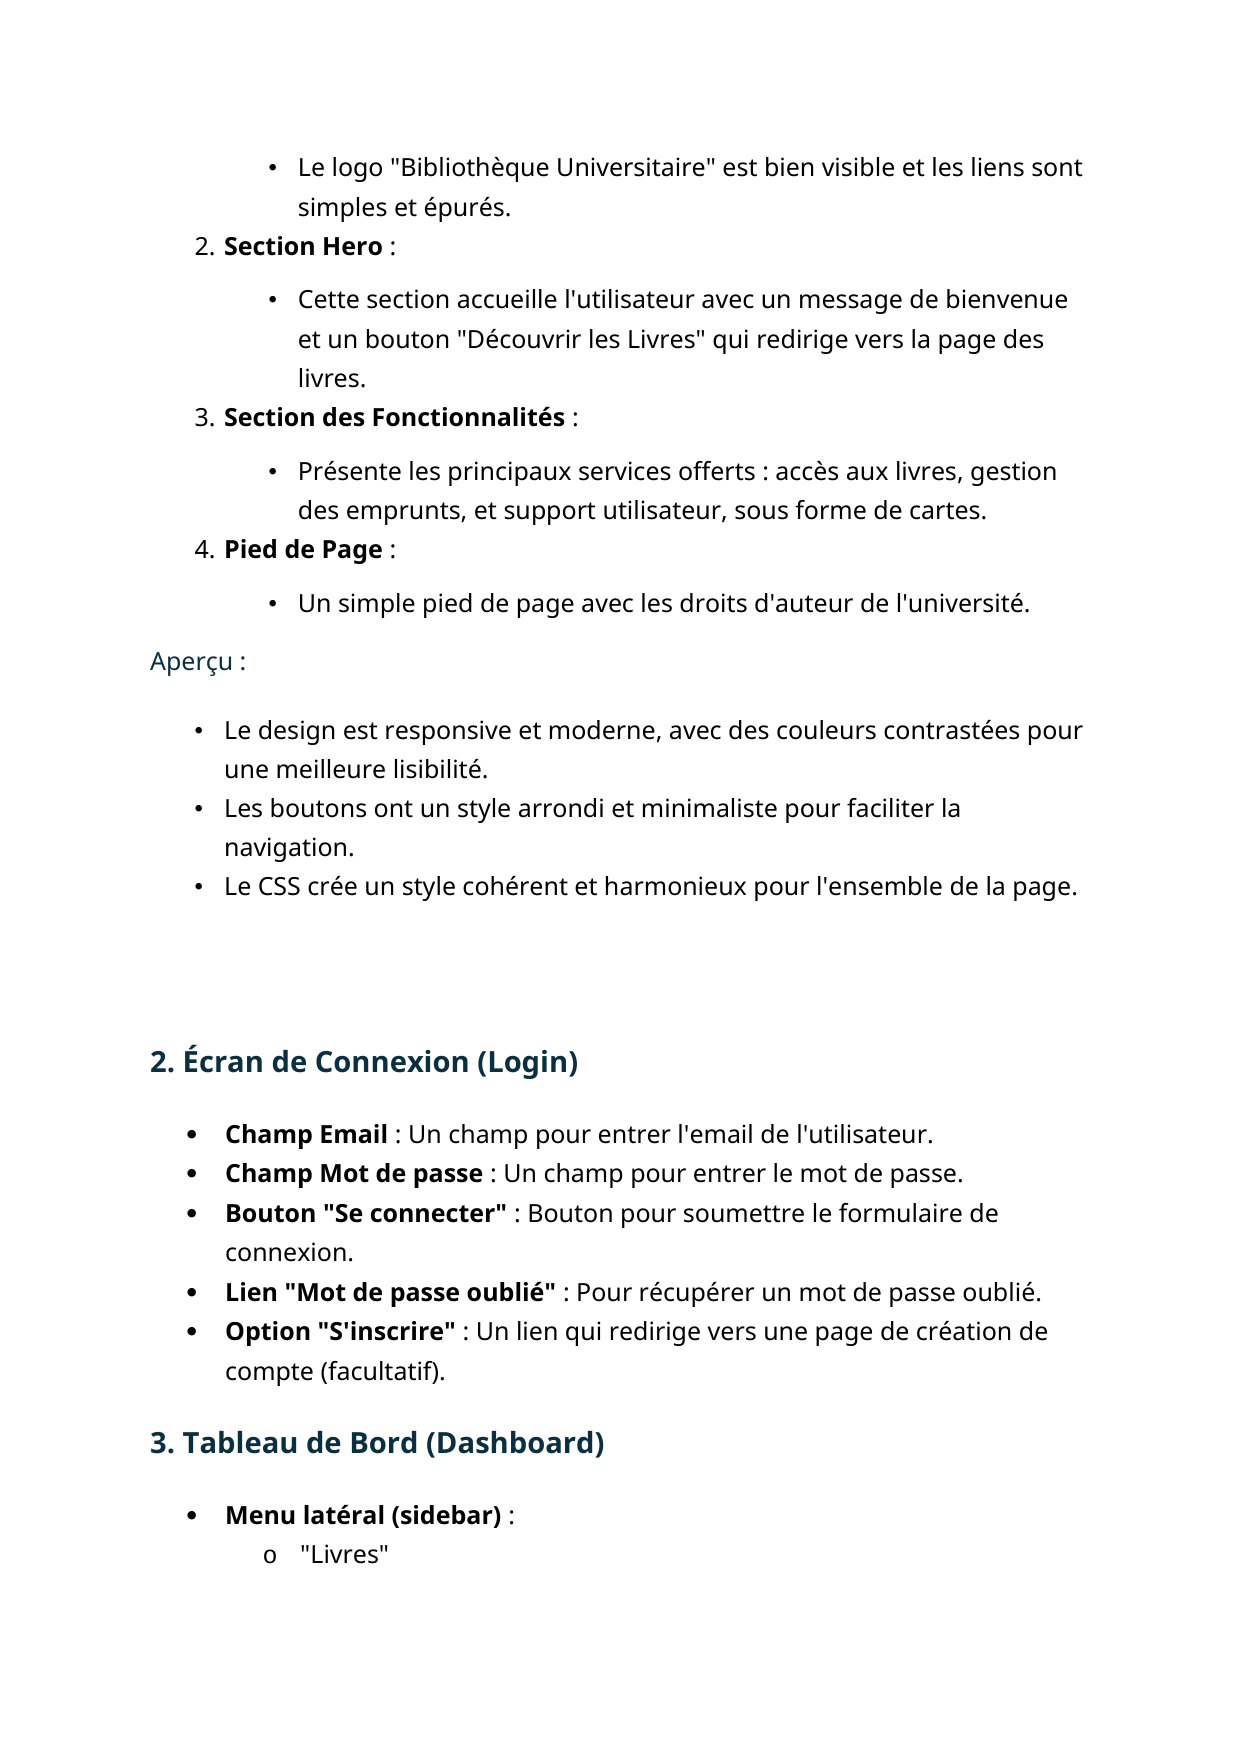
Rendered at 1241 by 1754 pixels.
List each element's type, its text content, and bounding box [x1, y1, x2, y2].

list Bouton "Se connecter" : Bouton pour soumettre le formulaire de connexion. [187, 1196, 1090, 1269]
subtitle 3. Tableau de Bord (Dashboard) [150, 1422, 1090, 1462]
list Champ Email : Un champ pour entrer l'email de l'utilisateur. [187, 1117, 1090, 1151]
list Les boutons ont un style arrondi et minimaliste pour faciliter la navigation. [194, 791, 1090, 864]
list Lien "Mot de passe oublié" : Pour récupérer un mot de passe oublié. [187, 1274, 1090, 1309]
list Pied de Page : [194, 532, 1090, 566]
list Champ Mot de passe : Un champ pour entrer le mot de passe. [187, 1156, 1090, 1190]
subtitle Aperçu : [150, 643, 1090, 677]
list Menu latéral (sidebar) : [187, 1497, 1090, 1532]
subtitle 2. Écran de Connexion (Login) [150, 1041, 1090, 1081]
list Cette section accueille l'utilisateur avec un message de bienvenue et un bouton "Découvrir les Livres" qui redirige vers la page des livres. [268, 282, 1090, 394]
list Le logo "Bibliothèque Universitaire" est bien visible et les liens sont simples et épurés. [268, 150, 1090, 223]
list "Livres" [262, 1537, 1090, 1571]
list Le design est responsive et moderne, avec des couleurs contrastées pour une meilleure lisibilité. [194, 712, 1090, 786]
list Présente les principaux services offerts : accès aux livres, gestion des emprunts, et support utilisateur, sous forme de cartes. [268, 453, 1090, 527]
list Section Hero : [194, 228, 1090, 262]
list Un simple pied de page avec les droits d'auteur de l'université. [268, 585, 1090, 619]
list Option "S'inscrire" : Un lien qui redirige vers une page de création de compte (facultatif). [187, 1314, 1090, 1388]
list Section des Fonctionnalités : [194, 399, 1090, 434]
list Le CSS crée un style cohérent et harmonieux pour l'ensemble de la page. [194, 869, 1090, 903]
